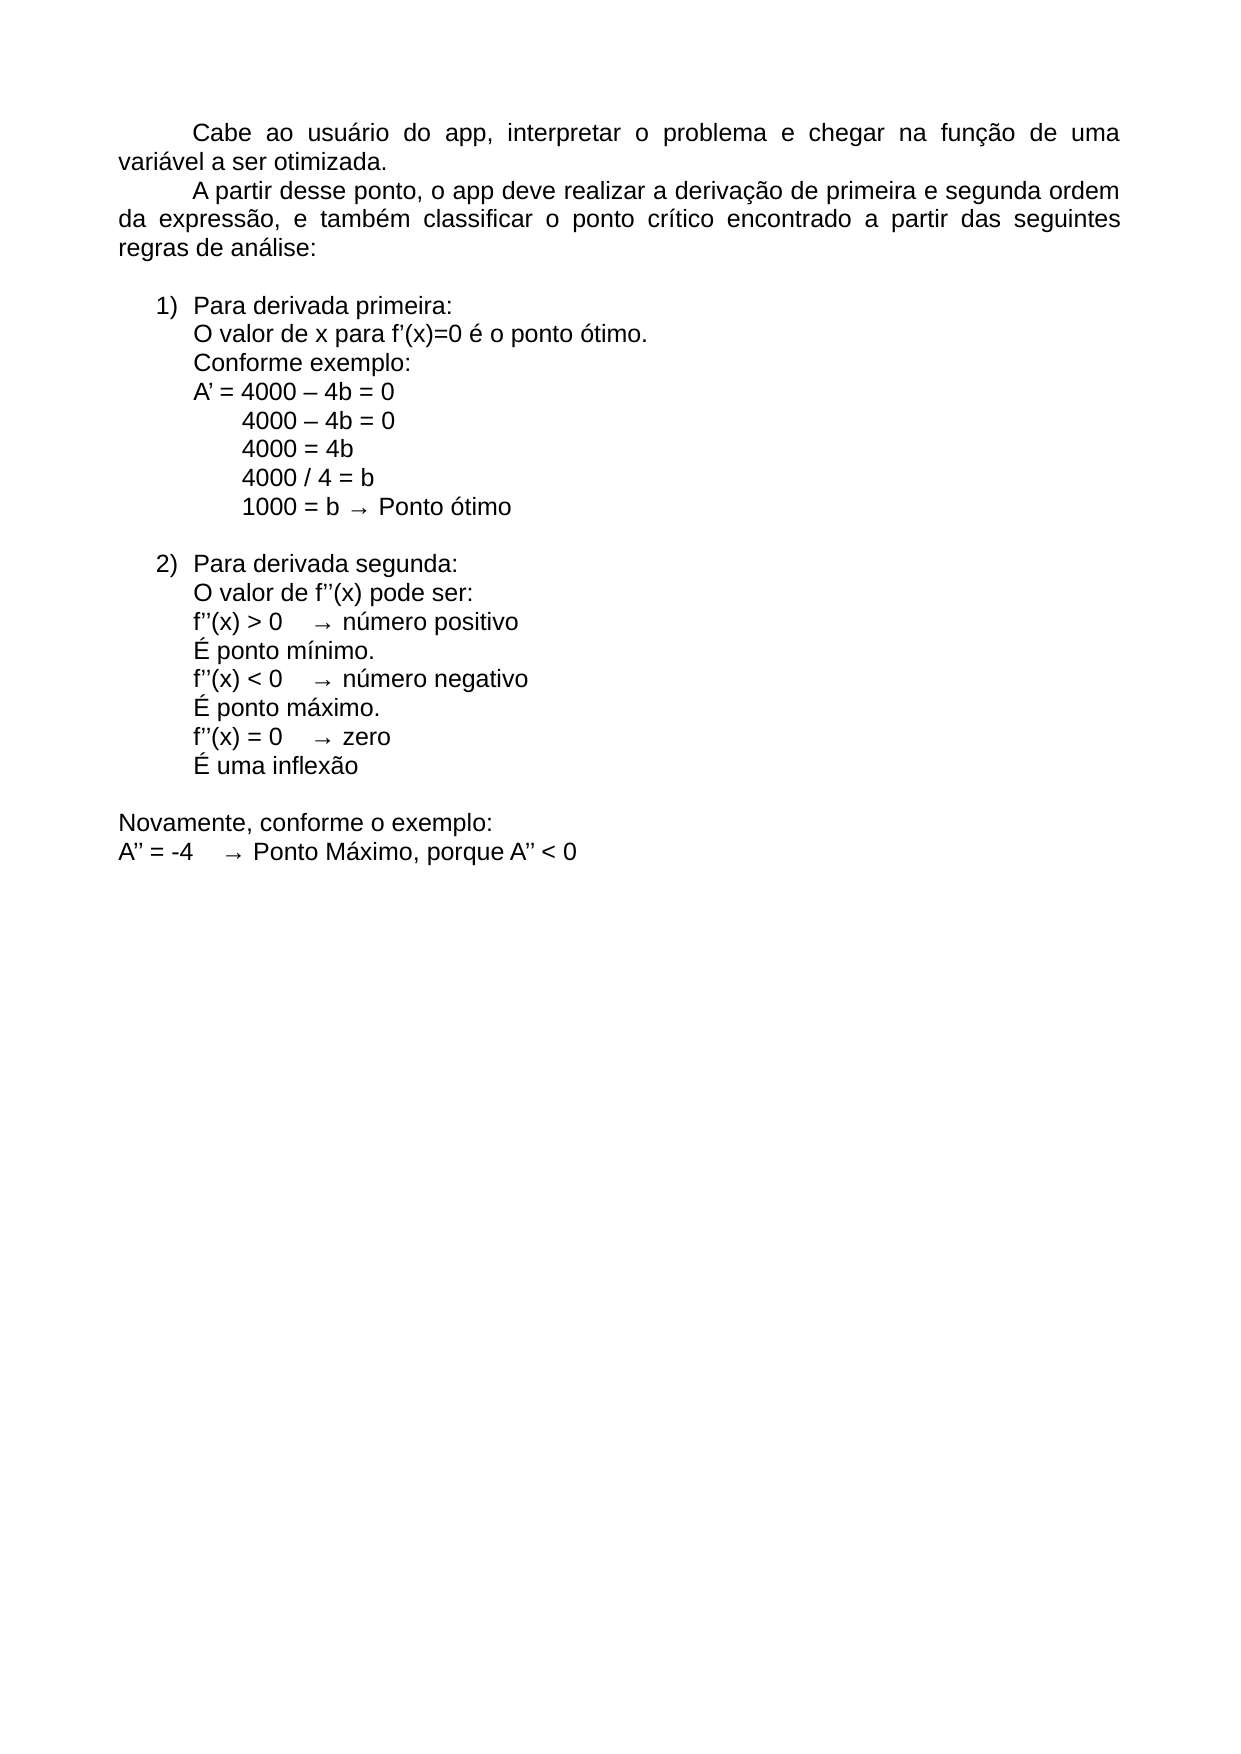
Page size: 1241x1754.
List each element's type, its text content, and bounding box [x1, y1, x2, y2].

list É uma inflexão [156, 751, 1122, 779]
list É ponto mínimo. [156, 636, 1122, 664]
list f’’(x) < 0 → número negativo [156, 664, 1122, 693]
list Conforme exemplo: [156, 348, 1122, 377]
list f’’(x) > 0 → número positivo [156, 607, 1122, 636]
text Cabe ao usuário do app, interpretar o problema e chegar na função de uma variável a ser otimizada. [118, 118, 1122, 176]
text Novamente, conforme o exemplo: [118, 808, 1122, 837]
list O valor de x para f’(x)=0 é o ponto ótimo. [156, 319, 1122, 348]
list 4000 = 4b [156, 434, 1122, 463]
list 1000 = b → Ponto ótimo [156, 492, 1122, 521]
list 4000 – 4b = 0 [156, 406, 1122, 434]
list É ponto máximo. [156, 693, 1122, 722]
text A partir desse ponto, o app deve realizar a derivação de primeira e segunda ordem da expressão, e também classificar o ponto crítico encontrado a partir das seguintes regras de análise: [118, 176, 1122, 262]
list f’’(x) = 0 → zero [156, 722, 1122, 751]
list Para derivada primeira: [156, 291, 1122, 319]
list 4000 / 4 = b [156, 463, 1122, 492]
list A’ = 4000 – 4b = 0 [156, 377, 1122, 406]
text A’’ = -4 → Ponto Máximo, porque A’’ < 0 [118, 837, 1122, 866]
list O valor de f’’(x) pode ser: [156, 578, 1122, 607]
list Para derivada segunda: [156, 549, 1122, 578]
